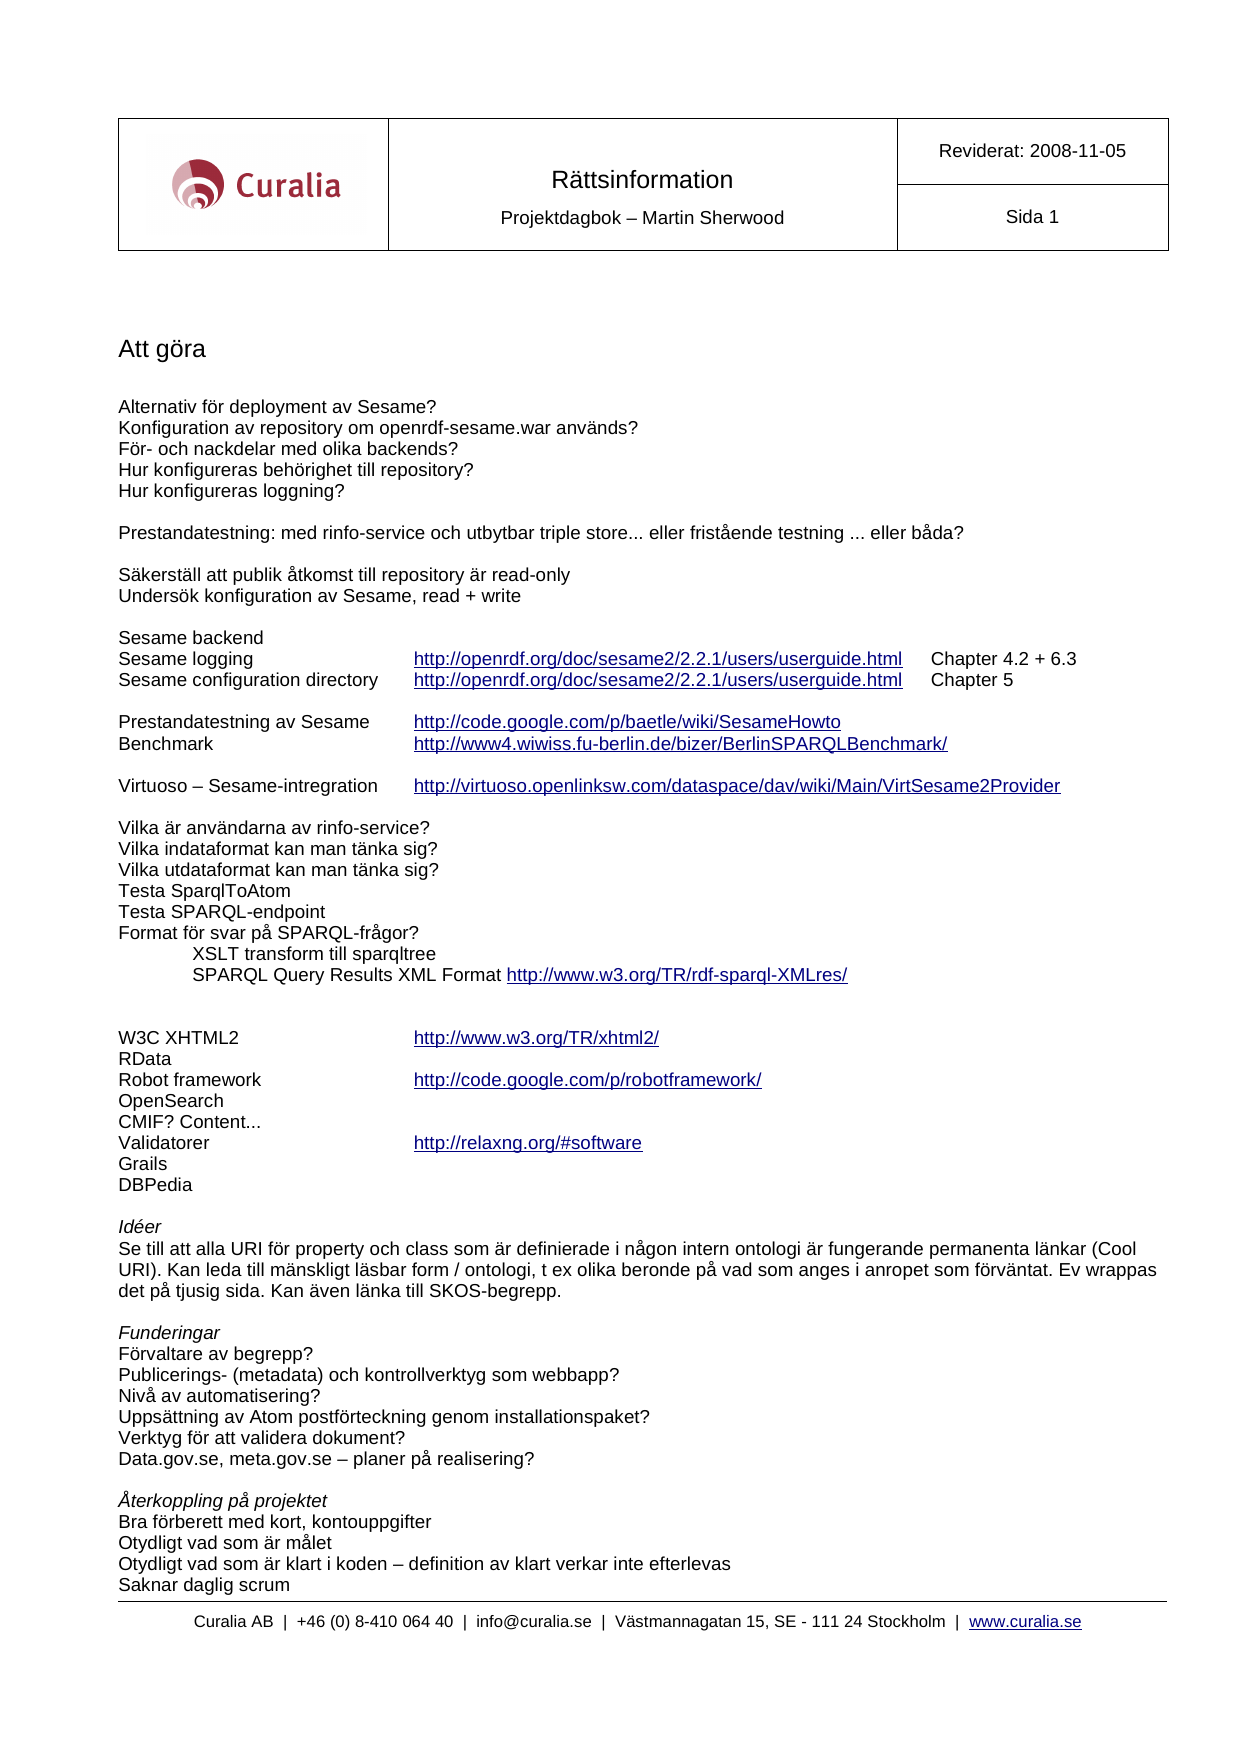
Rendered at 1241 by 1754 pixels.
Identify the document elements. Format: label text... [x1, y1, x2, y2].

text Nivå av automatisering? [118, 1385, 1163, 1406]
text För- och nackdelar med olika backends? [118, 438, 1163, 459]
text Vilka utdataformat kan man tänka sig? [118, 859, 1163, 880]
text Undersök konfiguration av Sesame, read + write [118, 586, 1163, 607]
text Konfiguration av repository om openrdf-sesame.war används? [118, 417, 1163, 438]
text OpenSearch [118, 1091, 1163, 1112]
subtitle Att göra [118, 335, 1163, 363]
text RData [118, 1049, 1163, 1070]
text Prestandatestning av Sesame http://code.google.com/p/baetle/wiki/SesameHowto [118, 712, 1163, 733]
text Benchmark http://www4.wiwiss.fu-berlin.de/bizer/BerlinSPARQLBenchmark/ [118, 733, 1163, 754]
text Säkerställ att publik åtkomst till repository är read-only [118, 565, 1163, 586]
text Validatorer http://relaxng.org/#software [118, 1133, 1163, 1154]
text Saknar daglig scrum [118, 1575, 1163, 1596]
text Prestandatestning: med rinfo-service och utbytbar triple store... eller fristående testning ... eller båda? [118, 523, 1163, 544]
text Verktyg för att validera dokument? [118, 1427, 1163, 1448]
text Robot framework http://code.google.com/p/robotframework/ [118, 1070, 1163, 1091]
text W3C XHTML2 http://www.w3.org/TR/xhtml2/ [118, 1028, 1163, 1049]
text Återkoppling på projektet [118, 1491, 1163, 1512]
text CMIF? Content... [118, 1112, 1163, 1133]
text DBPedia [118, 1175, 1163, 1196]
text XSLT transform till sparqltree [118, 943, 1163, 964]
text SPARQL Query Results XML Format http://www.w3.org/TR/rdf-sparql-XMLres/ [118, 964, 1163, 986]
text Sesame backend [118, 628, 1163, 649]
text Grails [118, 1154, 1163, 1175]
text Bra förberett med kort, kontouppgifter [118, 1512, 1163, 1533]
text Uppsättning av Atom postförteckning genom installationspaket? [118, 1406, 1163, 1427]
text Otydligt vad som är målet [118, 1533, 1163, 1554]
text Förvaltare av begrepp? [118, 1343, 1163, 1364]
text Otydligt vad som är klart i koden – definition av klart verkar inte efterlevas [118, 1554, 1163, 1575]
text Vilka indataformat kan man tänka sig? [118, 838, 1163, 859]
text Testa SparqlToAtom [118, 880, 1163, 901]
text Funderingar [118, 1322, 1163, 1343]
text Data.gov.se, meta.gov.se – planer på realisering? [118, 1448, 1163, 1469]
text Hur konfigureras loggning? [118, 481, 1163, 502]
text Vilka är användarna av rinfo-service? [118, 817, 1163, 838]
text Sesame configuration directory http://openrdf.org/doc/sesame2/2.2.1/users/userguide.html Chapter 5 [118, 670, 1163, 691]
text Format för svar på SPARQL-frågor? [118, 922, 1163, 943]
text Virtuoso – Sesame-intregration http://virtuoso.openlinksw.com/dataspace/dav/wiki/Main/VirtSesame2Provider [118, 775, 1163, 796]
text Se till att alla URI för property och class som är definierade i någon intern ontologi är fungerande permanenta länkar (Cool URI). Kan leda till mänskligt läsbar form / ontologi, t ex olika beronde på vad som anges i anropet som förväntat. Ev wrappas det på tjusig sida. Kan även länka till SKOS-begrepp. [118, 1238, 1163, 1301]
text Publicerings- (metadata) och kontrollverktyg som webbapp? [118, 1364, 1163, 1385]
text Sesame logging http://openrdf.org/doc/sesame2/2.2.1/users/userguide.html Chapter 4.2 + 6.3 [118, 649, 1163, 670]
picture [146, 134, 367, 235]
text Idéer [118, 1217, 1163, 1238]
text Hur konfigureras behörighet till repository? [118, 459, 1163, 481]
text Alternativ för deployment av Sesame? [118, 396, 1163, 417]
text Testa SPARQL-endpoint [118, 901, 1163, 922]
